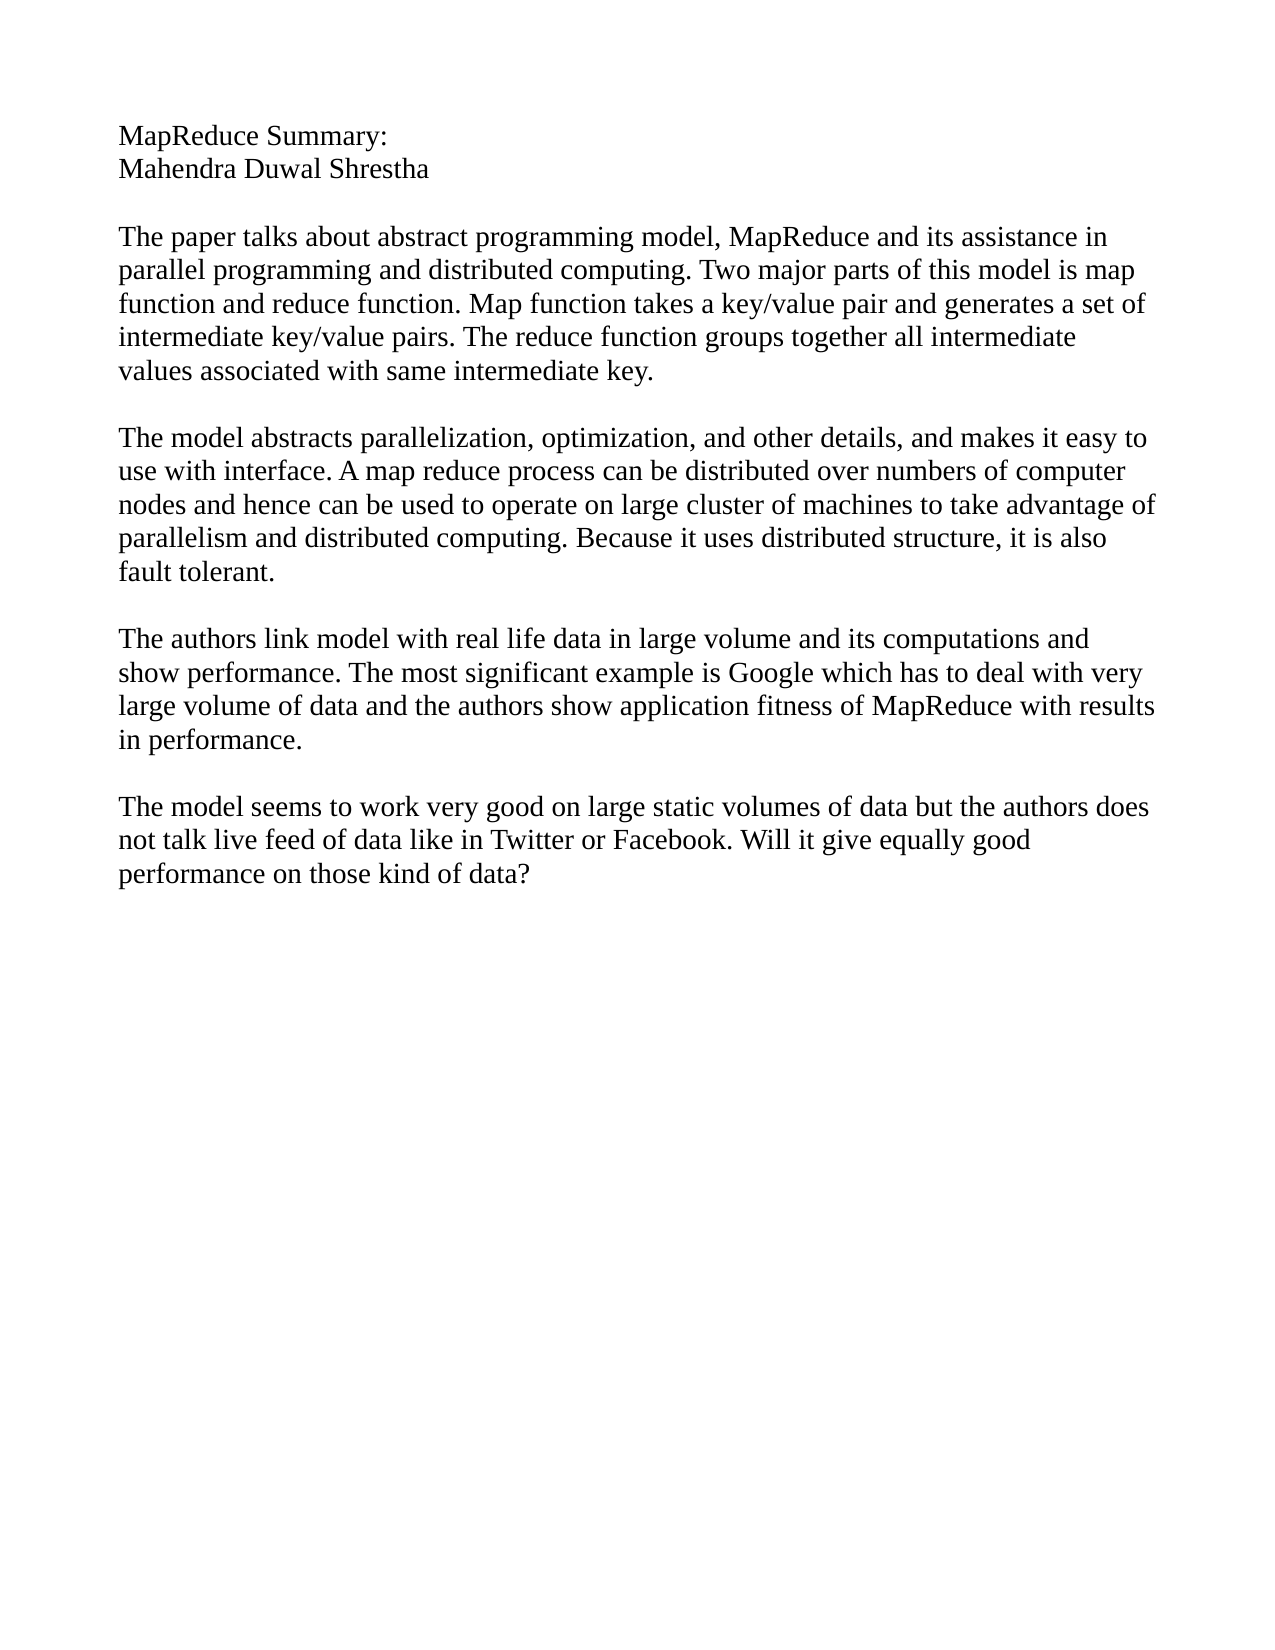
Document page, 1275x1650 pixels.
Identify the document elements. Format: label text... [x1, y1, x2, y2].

text The authors link model with real life data in large volume and its computations and show performance. The most significant example is Google which has to deal with very large volume of data and the authors show application fitness of MapReduce with results in performance. [118, 621, 1157, 755]
text Mahendra Duwal Shrestha [118, 152, 1157, 185]
text The model seems to work very good on large static volumes of data but the authors does not talk live feed of data like in Twitter or Facebook. Will it give equally good performance on those kind of data? [118, 789, 1157, 889]
text The model abstracts parallelization, optimization, and other details, and makes it easy to use with interface. A map reduce process can be distributed over numbers of computer nodes and hence can be used to operate on large cluster of machines to take advantage of parallelism and distributed computing. Because it uses distributed structure, it is also fault tolerant. [118, 420, 1157, 588]
text The paper talks about abstract programming model, MapReduce and its assistance in parallel programming and distributed computing. Two major parts of this model is map function and reduce function. Map function takes a key/value pair and generates a set of intermediate key/value pairs. The reduce function groups together all intermediate values associated with same intermediate key. [118, 219, 1157, 386]
text MapReduce Summary: [118, 118, 1157, 152]
